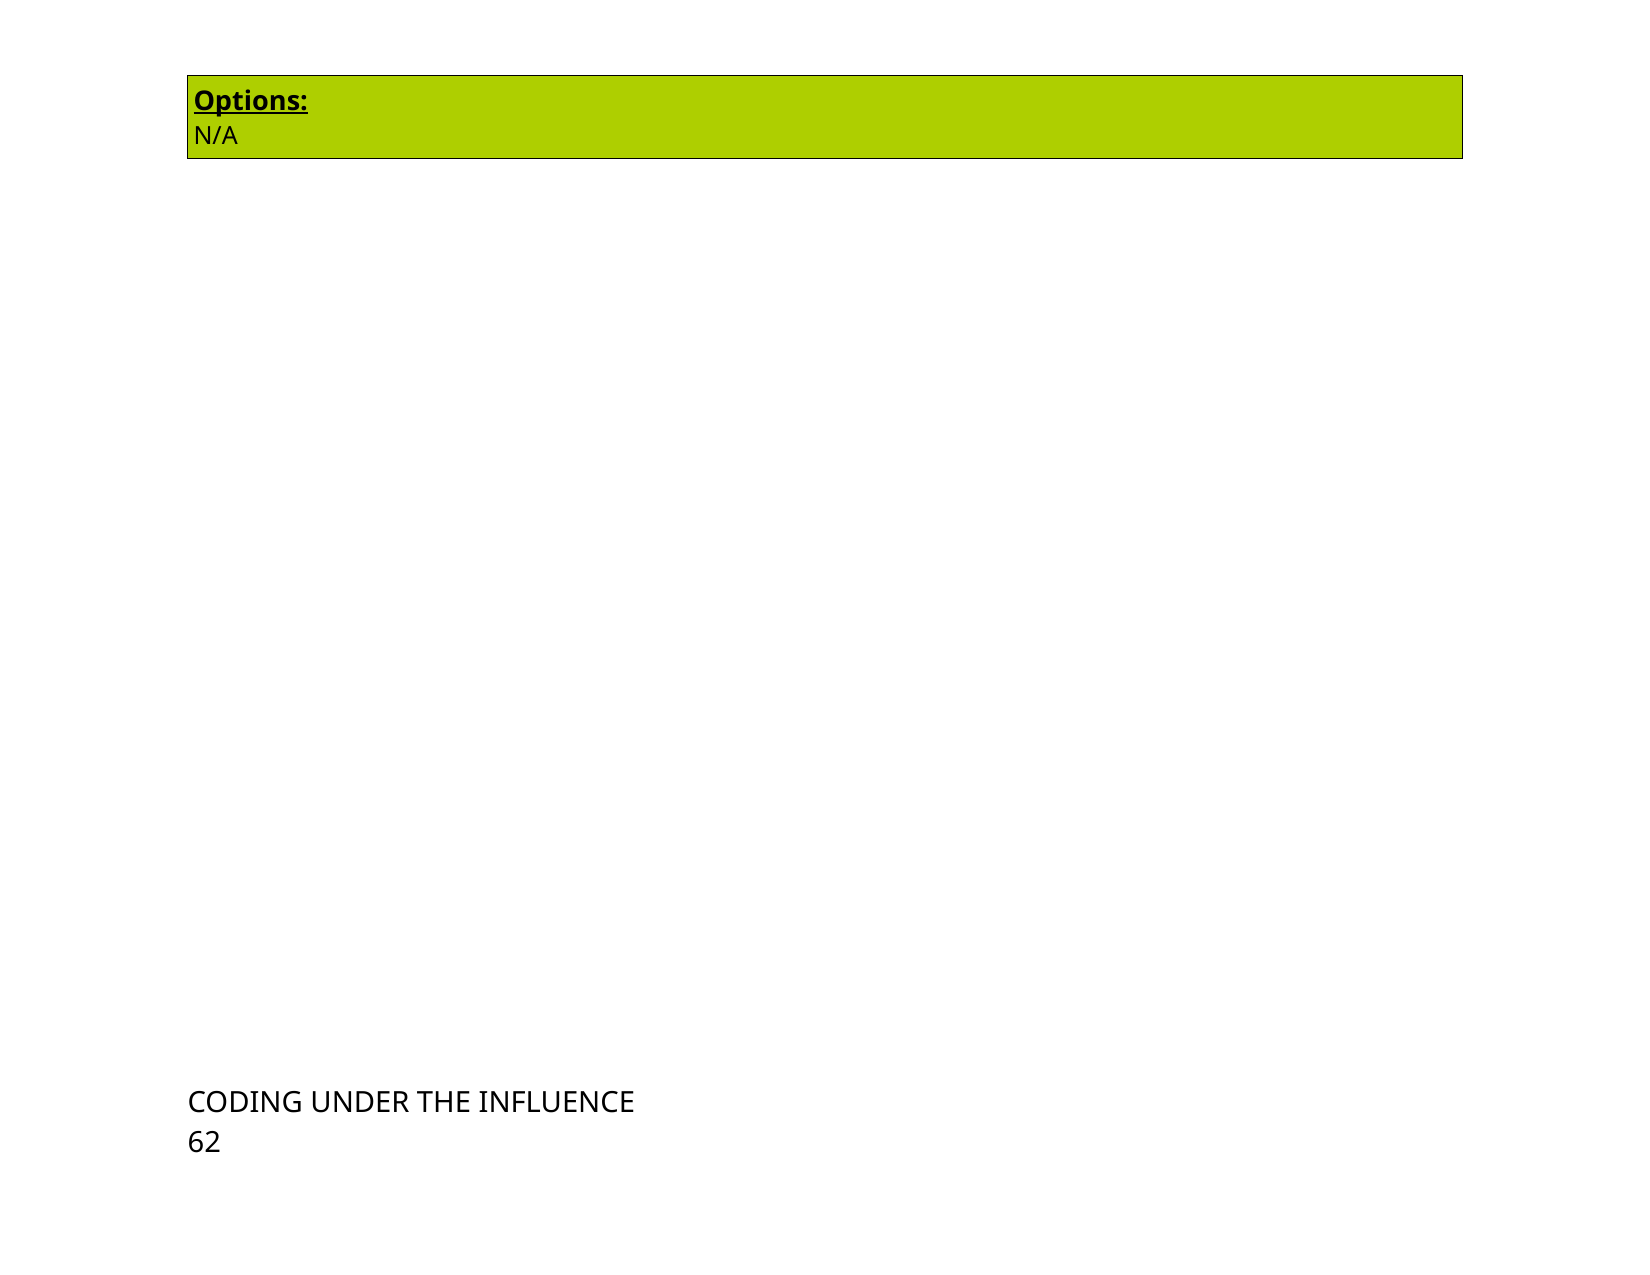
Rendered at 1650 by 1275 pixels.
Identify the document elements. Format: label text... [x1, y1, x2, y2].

table_cell Options: N/A [188, 76, 1462, 158]
